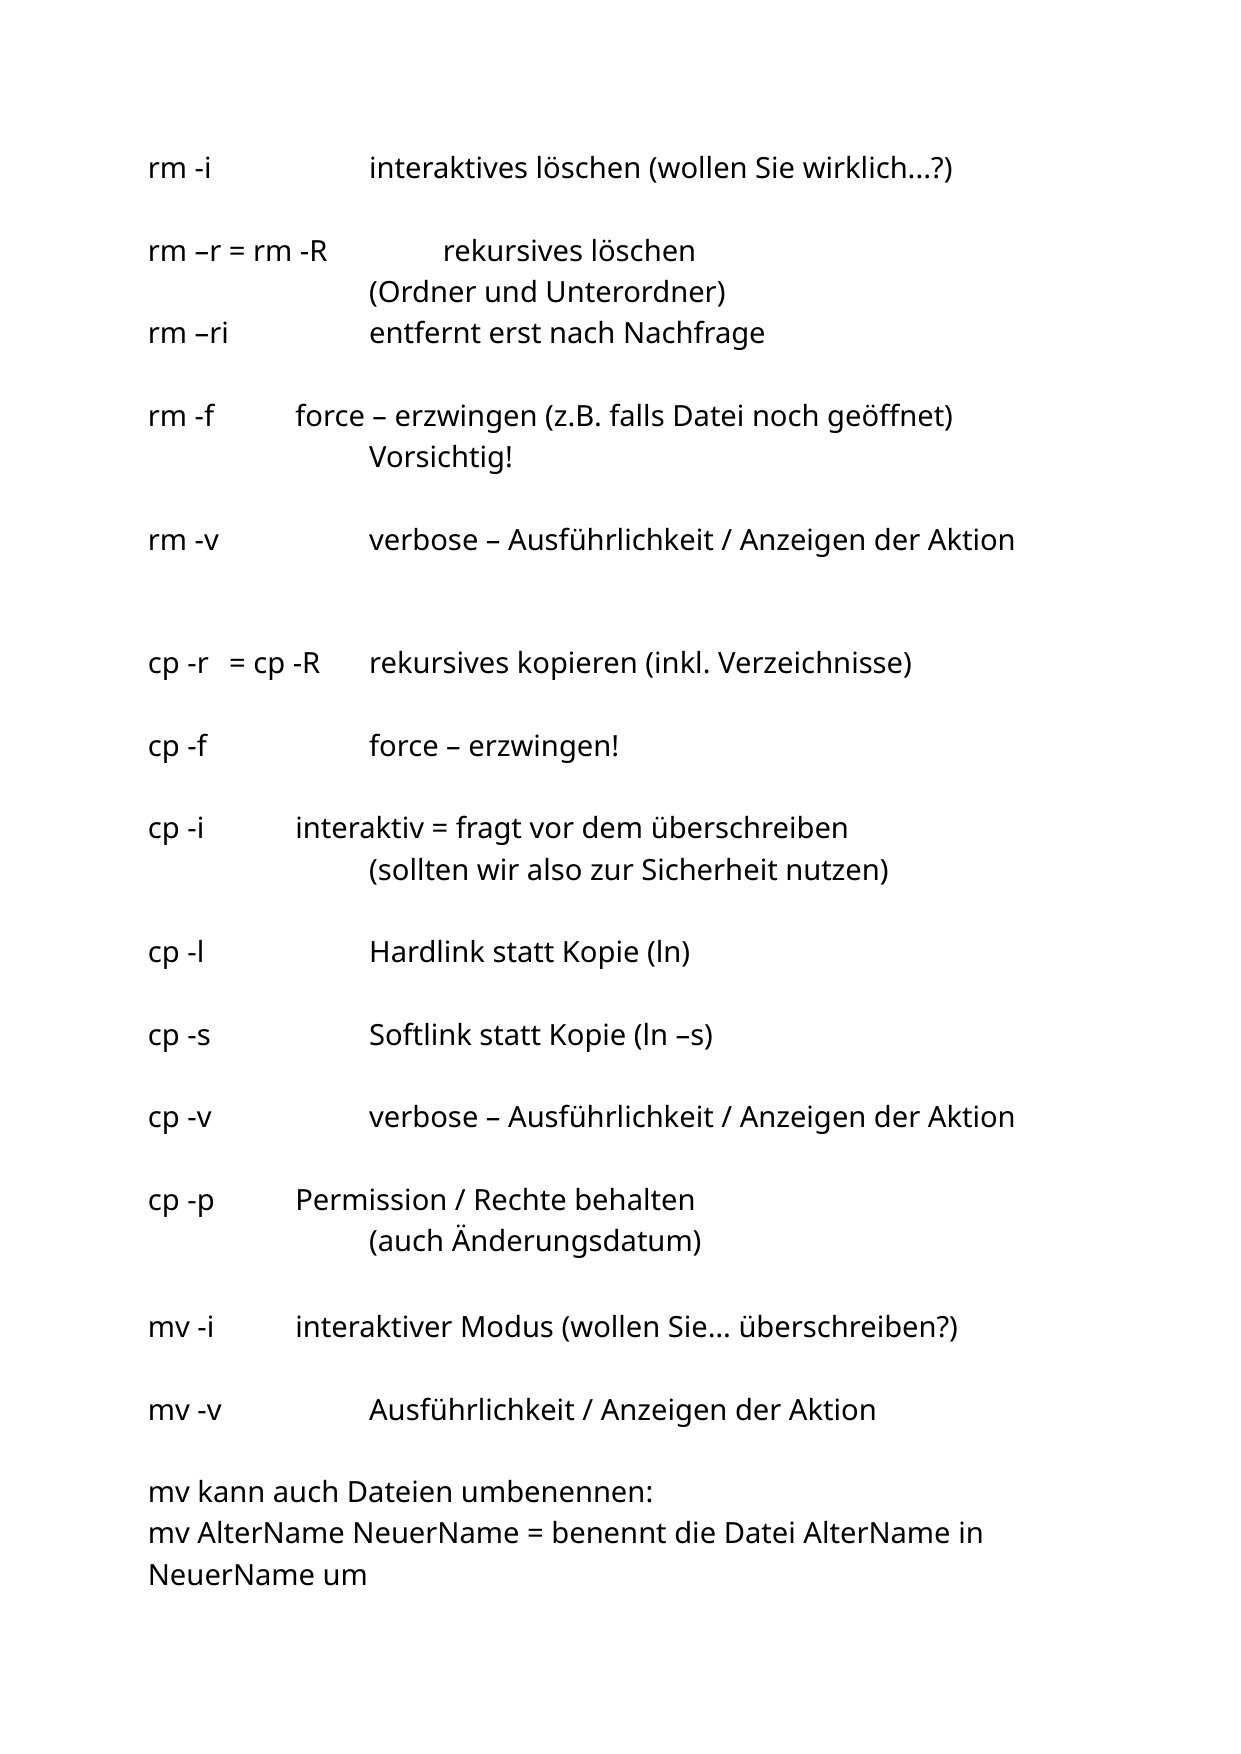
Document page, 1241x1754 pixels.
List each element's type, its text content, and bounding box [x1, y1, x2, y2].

text mv -i interaktiver Modus (wollen Sie… überschreiben?) mv -v Ausführlichkeit / Anzeigen der Aktion mv kann auch Dateien umbenennen: mv AlterName NeuerName = benennt die Datei AlterName in NeuerName um [148, 1307, 1093, 1594]
text rm -i interaktives löschen (wollen Sie wirklich...?) rm –r = rm -R rekursives löschen (Ordner und Unterordner) rm –ri entfernt erst nach Nachfrage rm -f force – erzwingen (z.B. falls Datei noch geöffnet) Vorsichtig! rm -v verbose – Ausführlichkeit / Anzeigen der Aktion cp -r = cp -R rekursives kopieren (inkl. Verzeichnisse) cp -f force – erzwingen! cp -i interaktiv = fragt vor dem überschreiben (sollten wir also zur Sicherheit nutzen) cp -l Hardlink statt Kopie (ln) cp -s Softlink statt Kopie (ln –s) cp -v verbose – Ausführlichkeit / Anzeigen der Aktion cp -p Permission / Rechte behalten (auch Änderungsdatum) [148, 148, 1093, 1289]
